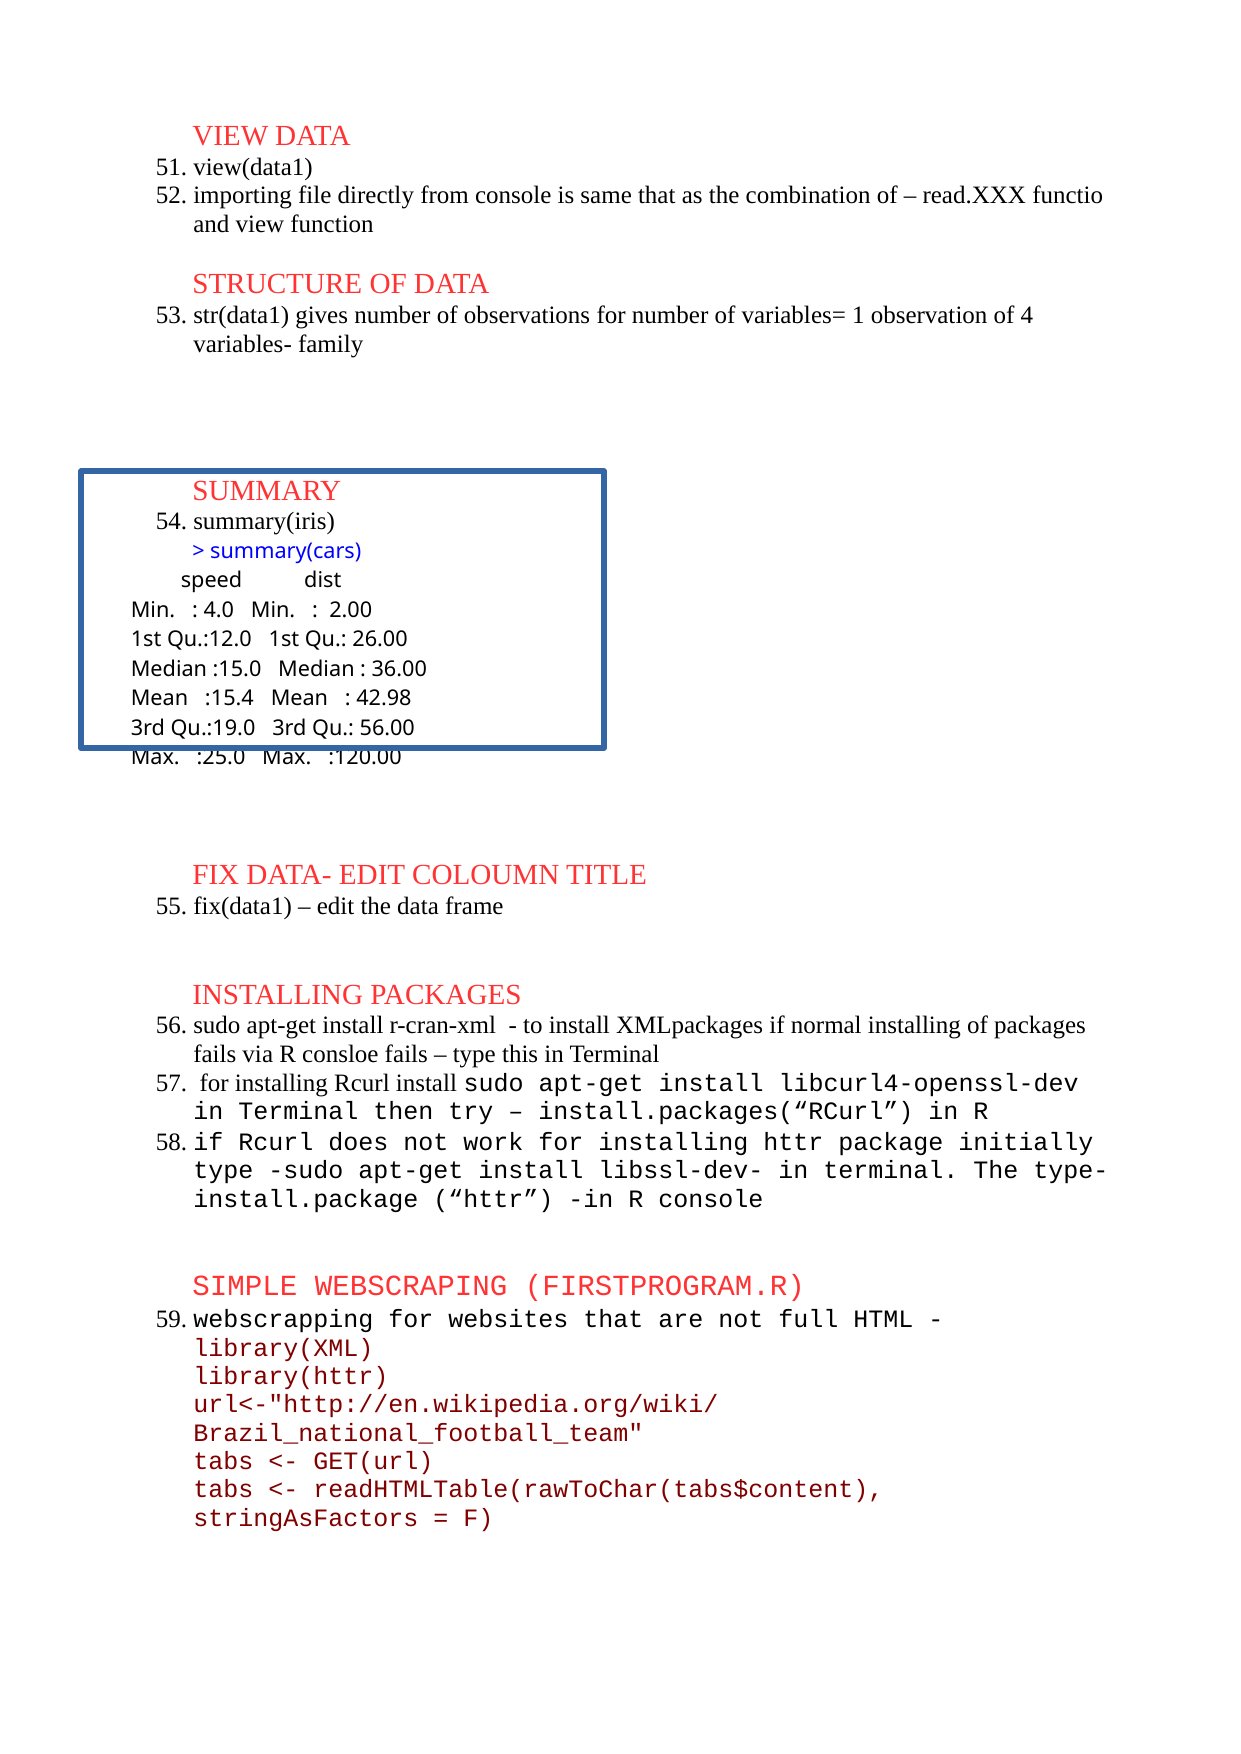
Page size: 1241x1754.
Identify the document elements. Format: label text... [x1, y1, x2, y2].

text > summary(cars) [118, 535, 601, 565]
text [607, 473, 1122, 506]
text 1st Qu.:12.0 1st Qu.: 26.00 [118, 624, 601, 653]
text [607, 565, 1122, 594]
text [607, 683, 1122, 712]
list library(httr) [156, 1364, 1122, 1392]
text STRUCTURE OF DATA [118, 267, 1122, 300]
list importing file directly from console is same that as the combination of – read.XXX functio and view function [156, 180, 1122, 238]
list fix(data1) – edit the data frame [156, 891, 1122, 919]
text FIX DATA- EDIT COLOUMN TITLE [118, 857, 1122, 891]
list sudo apt-get install r-cran-xml - to install XMLpackages if normal installing of packages fails via R consloe fails – type this in Terminal [156, 1011, 1122, 1068]
list tabs <- GET(url) [156, 1449, 1122, 1477]
text Min. : 4.0 Min. : 2.00 [118, 594, 601, 624]
list view(data1) [156, 152, 1122, 180]
text INSTALLING PACKAGES [118, 977, 1122, 1011]
text 3rd Qu.:19.0 3rd Qu.: 56.00 [118, 712, 601, 742]
text [607, 712, 1122, 742]
text SUMMARY [118, 474, 601, 506]
list url<-"http://en.wikipedia.org/wiki/Brazil_national_football_team" [156, 1392, 1122, 1449]
text Mean :15.4 Mean : 42.98 [118, 683, 601, 712]
text [607, 653, 1122, 683]
list library(XML) [156, 1335, 1122, 1364]
list tabs <- readHTMLTable(rawToChar(tabs$content), stringAsFactors = F) [156, 1477, 1122, 1534]
list variables- family [156, 329, 1122, 358]
list webscrapping for websites that are not full HTML - [156, 1304, 1122, 1335]
list if Rcurl does not work for installing httr package initially type -sudo apt-get install libssl-dev- in terminal. The type- install.package (“httr”) -in R console [156, 1127, 1122, 1215]
text [607, 535, 1122, 565]
text [607, 594, 1122, 624]
list summary(iris) [156, 506, 601, 535]
text SIMPLE WEBSCRAPING (FIRSTPROGRAM.R) [118, 1271, 1122, 1304]
list str(data1) gives number of observations for number of variables= 1 observation of 4 [156, 300, 1122, 329]
text [607, 624, 1122, 653]
text VIEW DATA [118, 118, 1122, 152]
text Max. :25.0 Max. :120.00 [118, 742, 1122, 771]
list for installing Rcurl install sudo apt-get install libcurl4-openssl-dev in Terminal then try – install.packages(“RCurl”) in R [156, 1068, 1122, 1127]
list [607, 506, 1122, 535]
text speed dist [118, 565, 601, 594]
text Median :15.0 Median : 36.00 [118, 653, 601, 683]
